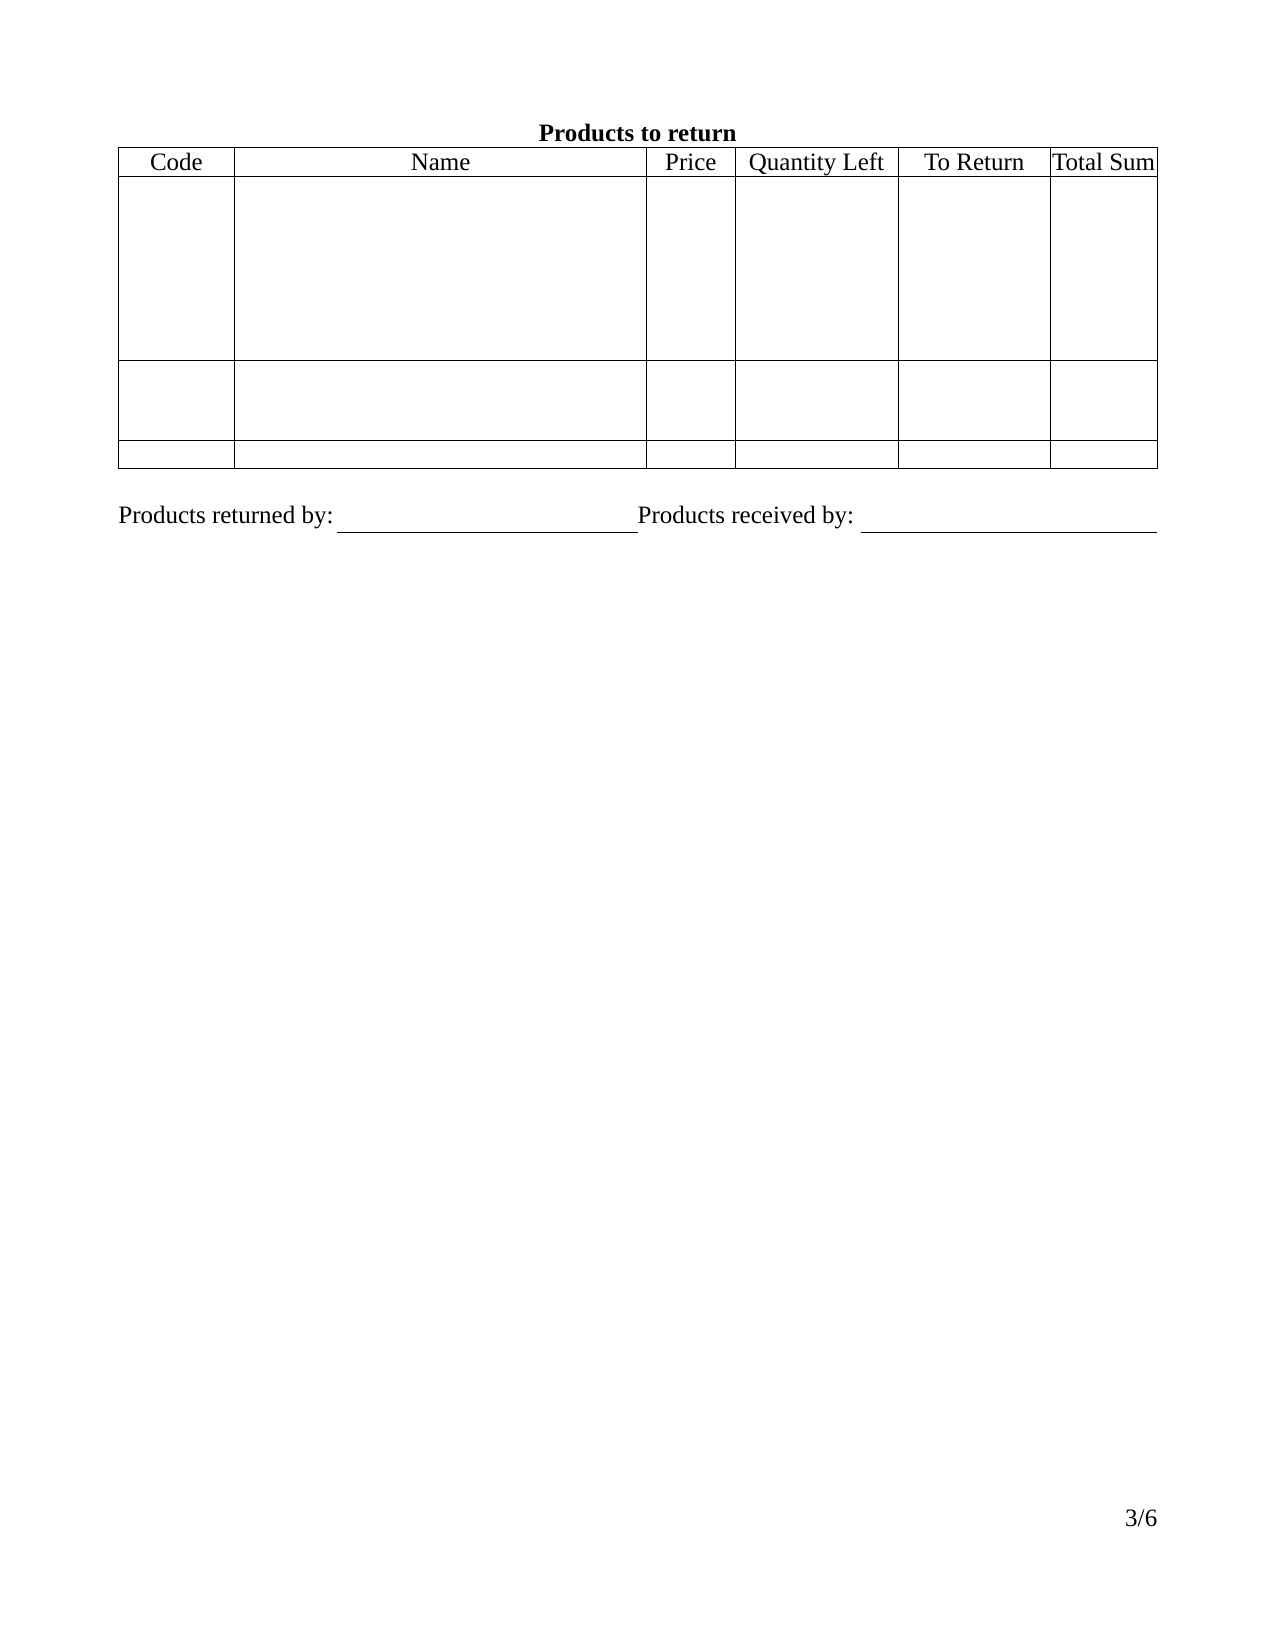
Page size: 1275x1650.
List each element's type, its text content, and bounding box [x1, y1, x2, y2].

table_cell [736, 177, 898, 360]
table_cell [235, 177, 646, 360]
table_cell [235, 441, 646, 468]
table_cell <line['qty_left'] or ''> [736, 361, 898, 439]
table_header Quantity Left [736, 148, 898, 176]
table_cell [647, 177, 735, 360]
table_cell <line['price'] or ''> [647, 361, 735, 439]
table_cell [1051, 441, 1157, 468]
table_cell <line['name']> [235, 361, 646, 439]
table_header Code [119, 148, 234, 176]
table_cell [1051, 177, 1157, 360]
table_header To Return [899, 148, 1050, 176]
table_cell <for each="line in rep1_get_lines_to_return(object)"> [119, 177, 234, 360]
table_cell [647, 441, 735, 468]
text Products to return [118, 118, 1157, 147]
table_cell <line['qty_return'] or ''> [899, 361, 1050, 439]
table_header [861, 497, 1157, 532]
table_header Name [235, 148, 646, 176]
text </for><for each="object in rep3_get_objects()"> [118, 558, 1157, 587]
table_cell [736, 441, 898, 468]
table_header [337, 497, 637, 532]
table_header Price [647, 148, 735, 176]
table_cell <line['sum'] or ''> [1051, 361, 1157, 439]
table_header Products received by: [638, 497, 861, 532]
table_cell [899, 441, 1050, 468]
table_header Total Sum [1051, 148, 1157, 176]
table_cell [899, 177, 1050, 360]
table_cell </for> [119, 441, 234, 468]
table_header Products returned by: [118, 497, 337, 532]
table_cell <line['code']> [119, 361, 234, 439]
